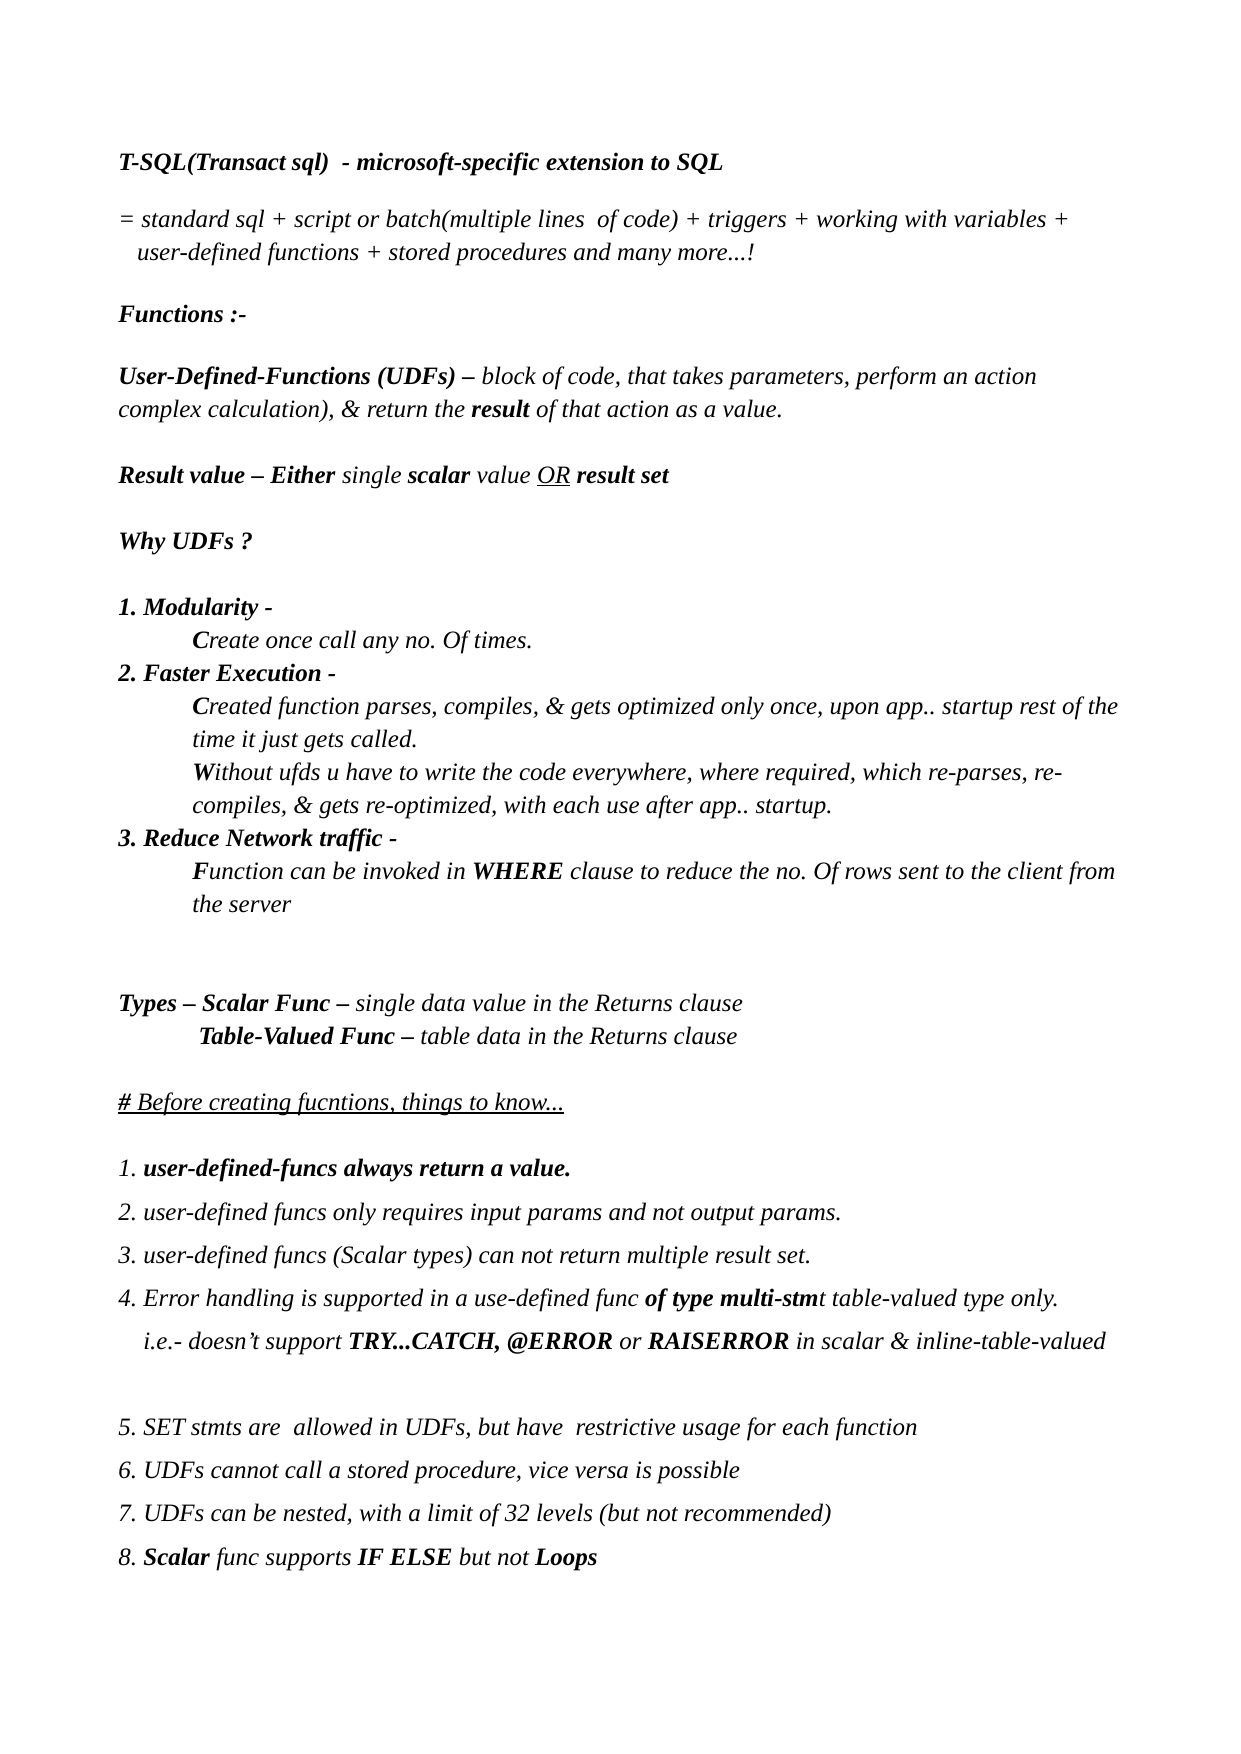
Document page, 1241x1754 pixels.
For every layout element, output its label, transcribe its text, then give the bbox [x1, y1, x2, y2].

text Functions :- [118, 299, 1122, 328]
text Result value – Either single scalar value OR result set [118, 460, 1122, 489]
text Why UDFs ? [118, 526, 1122, 555]
text = standard sql + script or batch(multiple lines of code) + triggers + working with variables + [118, 204, 1122, 233]
text 5. SET stmts are allowed in UDFs, but have restrictive usage for each function [118, 1412, 1122, 1441]
text Created function parses, compiles, & gets optimized only once, upon app.. startup rest of the time it just gets called. [118, 691, 1122, 753]
text Table-Valued Func – table data in the Returns clause [118, 1021, 1122, 1050]
text 6. UDFs cannot call a stored procedure, vice versa is possible [118, 1455, 1122, 1484]
text 3. Reduce Network traffic - [118, 823, 1122, 852]
text T-SQL(Transact sql) - microsoft-specific extension to SQL [118, 147, 1122, 176]
text 2. Faster Execution - [118, 658, 1122, 687]
text Function can be invoked in WHERE clause to reduce the no. Of rows sent to the client from the server [118, 856, 1122, 918]
text 3. user-defined funcs (Scalar types) can not return multiple result set. [118, 1240, 1122, 1268]
text i.e.- doesn’t support TRY...CATCH, @ERROR or RAISERROR in scalar & inline-table-valued [118, 1326, 1122, 1355]
text Create once call any no. Of times. [118, 625, 1122, 654]
text 2. user-defined funcs only requires input params and not output params. [118, 1197, 1122, 1225]
text User-Defined-Functions (UDFs) – block of code, that takes parameters, perform an action complex calculation), & return the result of that action as a value. [118, 361, 1122, 423]
text user-defined functions + stored procedures and many more...! [118, 237, 1122, 266]
text 1. Modularity - [118, 592, 1122, 621]
text 1. user-defined-funcs always return a value. [118, 1153, 1122, 1182]
text Without ufds u have to write the code everywhere, where required, which re-parses, re- compiles, & gets re-optimized, with each use after app.. startup. [118, 757, 1122, 819]
text 7. UDFs can be nested, with a limit of 32 levels (but not recommended) [118, 1498, 1122, 1527]
text # Before creating fucntions, things to know... [118, 1087, 1122, 1116]
text 4. Error handling is supported in a use-defined func of type multi-stmt table-valued type only. [118, 1283, 1122, 1312]
text 8. Scalar func supports IF ELSE but not Loops [118, 1542, 1122, 1570]
text Types – Scalar Func – single data value in the Returns clause [118, 988, 1122, 1017]
